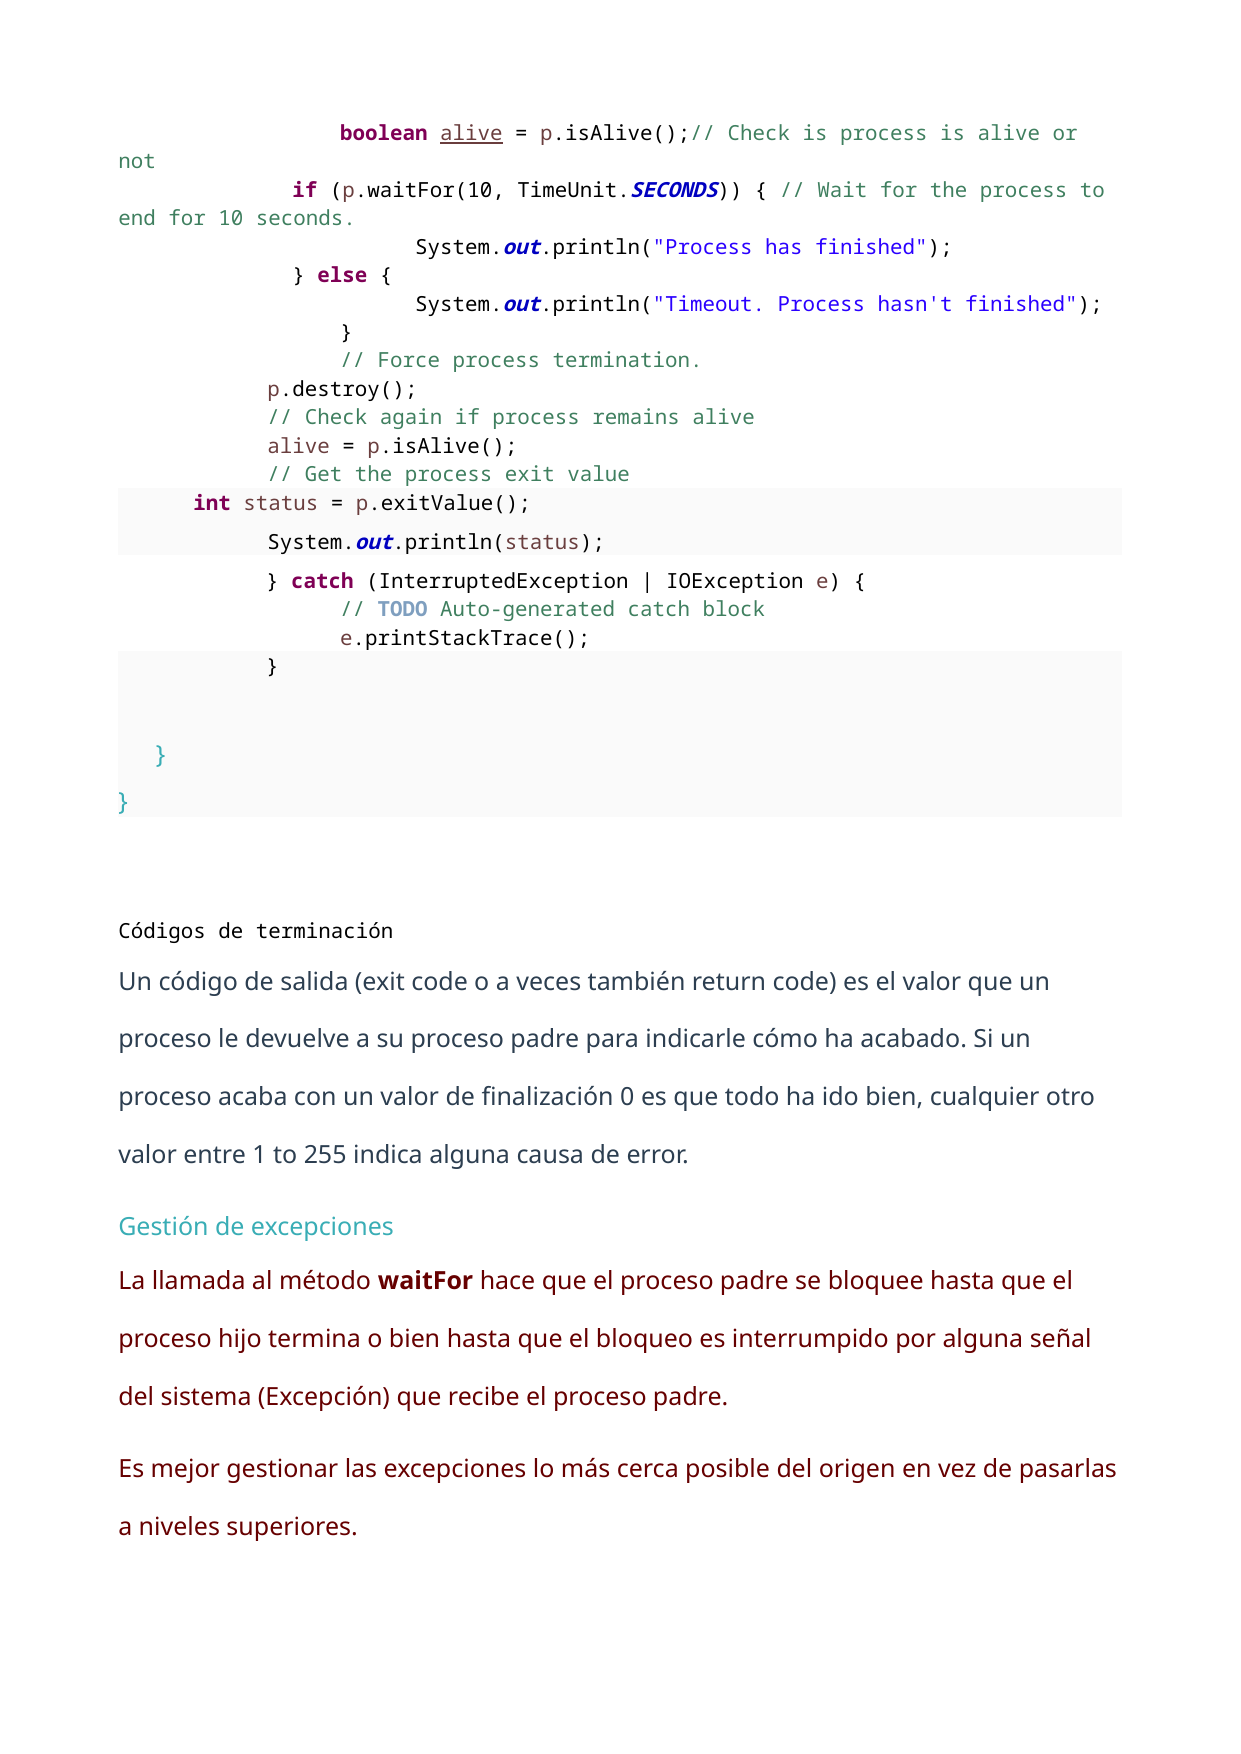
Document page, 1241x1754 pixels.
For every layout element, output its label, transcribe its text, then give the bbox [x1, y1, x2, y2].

text // Check again if process remains alive [118, 402, 1122, 431]
text if (p.waitFor(10, TimeUnit.SECONDS)) { // Wait for the process to end for 10 seconds. [118, 175, 1122, 232]
text System.out.println("Timeout. Process hasn't finished"); [118, 289, 1122, 317]
text System.out.println("Process has finished"); [118, 232, 1122, 260]
text Códigos de terminación [118, 916, 1122, 944]
text Un código de salida (exit code o a veces también return code) es el valor que un proceso le devuelve a su proceso padre para indicarle cómo ha acabado. Si un proceso acaba con un valor de finalización 0 es que todo ha ido bien, cualquier otro valor entre 1 to 255 indica alguna causa de error. [118, 963, 1122, 1171]
text int status = p.exitValue(); [118, 488, 1122, 516]
text Gestión de excepciones [118, 1209, 1122, 1243]
text // Get the process exit value [118, 459, 1122, 488]
text // Force process termination. [118, 346, 1122, 374]
text // TODO Auto-generated catch block [118, 594, 1122, 623]
text } [118, 737, 1122, 771]
text La llamada al método waitFor hace que el proceso padre se bloquee hasta que el proceso hijo termina o bien hasta que el bloqueo es interrumpido por alguna señal del sistema (Excepción) que recibe el proceso padre. [118, 1263, 1122, 1412]
text e.printStackTrace(); [118, 623, 1122, 651]
text boolean alive = p.isAlive();// Check is process is alive or not [118, 118, 1122, 175]
text alive = p.isAlive(); [118, 431, 1122, 459]
text System.out.println(status); [118, 527, 1122, 555]
text } [118, 783, 1122, 817]
text Es mejor gestionar las excepciones lo más cerca posible del origen en vez de pasarlas a niveles superiores. [118, 1451, 1122, 1543]
text } [118, 651, 1122, 679]
text } else { [118, 260, 1122, 289]
text } catch (InterruptedException | IOException e) { [118, 566, 1122, 594]
text } [118, 317, 1122, 346]
text p.destroy(); [118, 374, 1122, 402]
